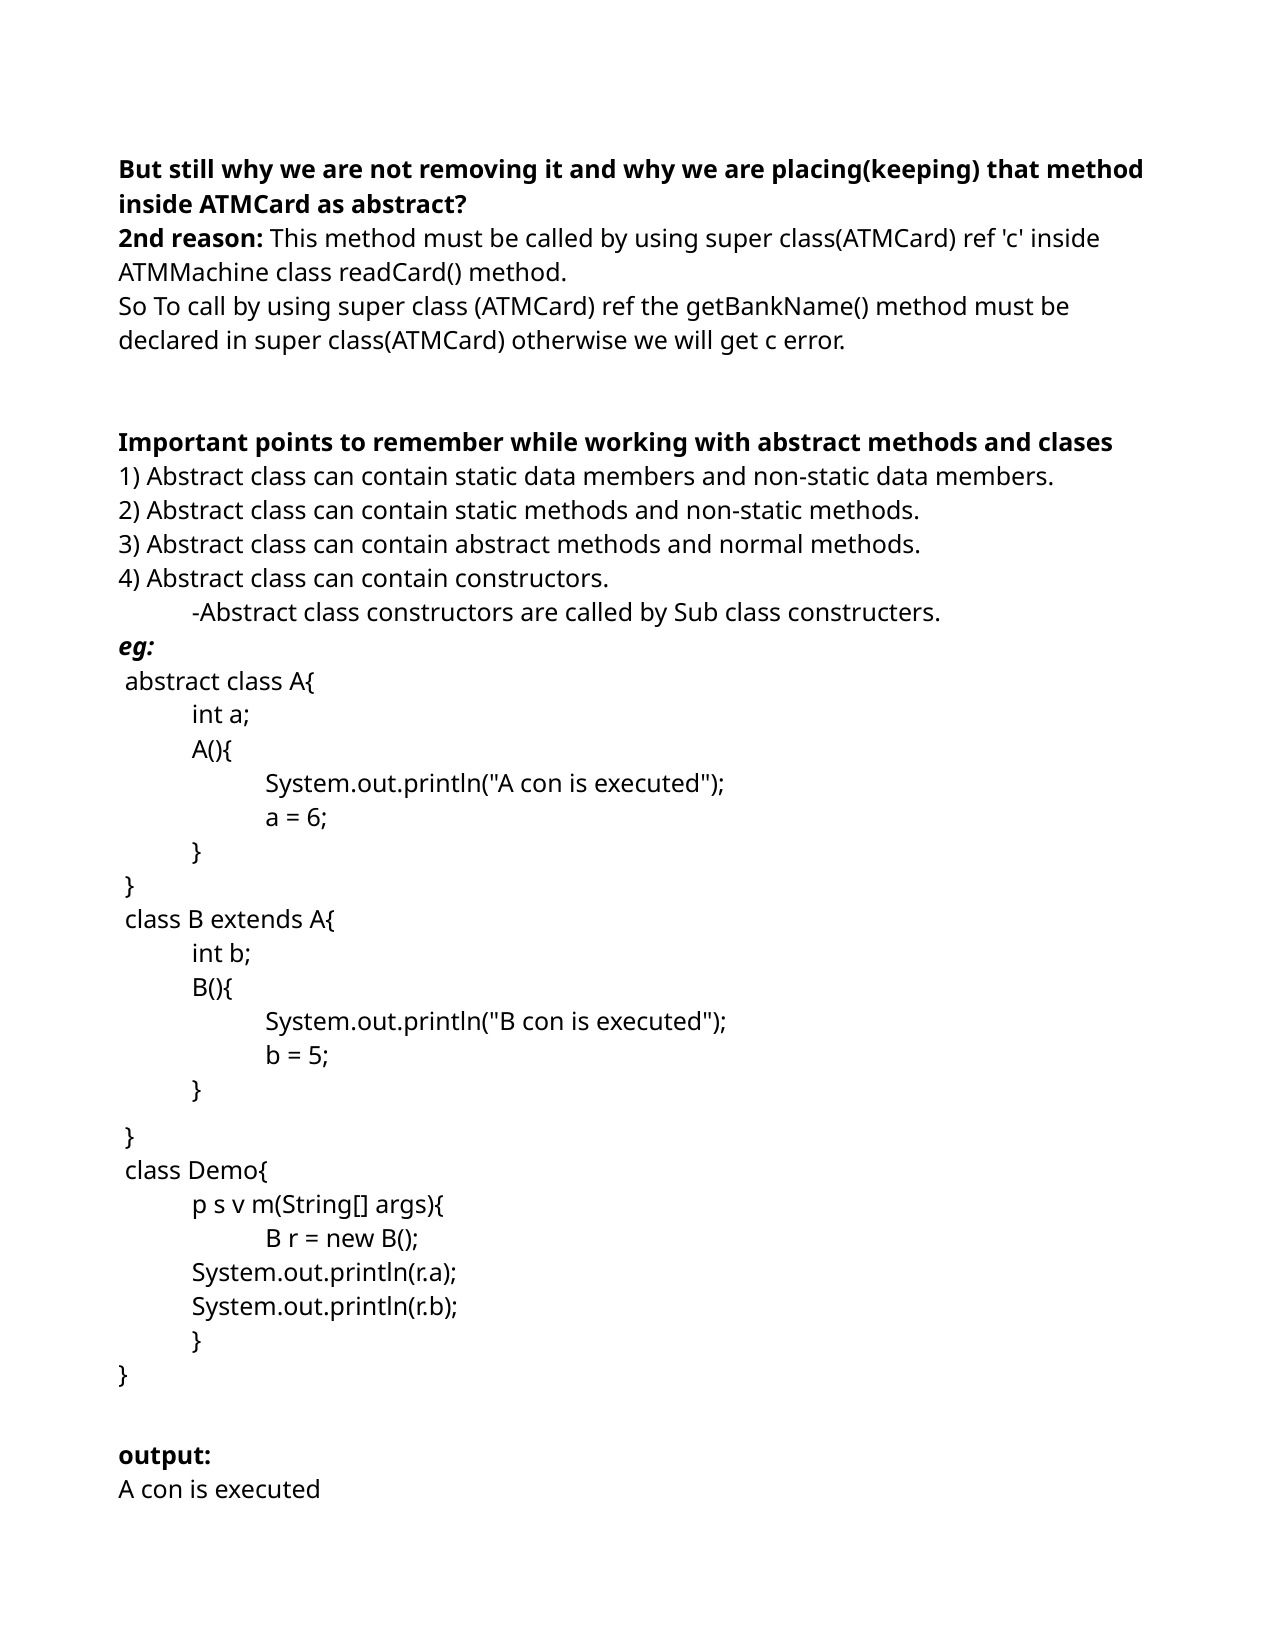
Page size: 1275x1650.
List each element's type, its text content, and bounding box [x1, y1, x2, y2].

text output: A con is executed [118, 1403, 1157, 1506]
text } class Demo{ p s v m(String[] args){ B r = new B(); System.out.println(r.a); System.out.println(r.b); } } [118, 1118, 1157, 1391]
text But still why we are not removing it and why we are placing(keeping) that method inside ATMCard as abstract? 2nd reason: This method must be called by using super class(ATMCard) ref 'c' inside ATMMachine class readCard() method. So To call by using super class (ATMCard) ref the getBankName() method must be declared in super class(ATMCard) otherwise we will get c error. Important points to remember while working with abstract methods and clases 1) Abstract class can contain static data members and non-static data members. 2) Abstract class can contain static methods and non-static methods. 3) Abstract class can contain abstract methods and normal methods. 4) Abstract class can contain constructors. -Abstract class constructors are called by Sub class constructers. eg: abstract class A{ int a; A(){ System.out.println("A con is executed"); a = 6; } } class B extends A{ int b; B(){ System.out.println("B con is executed"); b = 5; } [118, 118, 1157, 1106]
